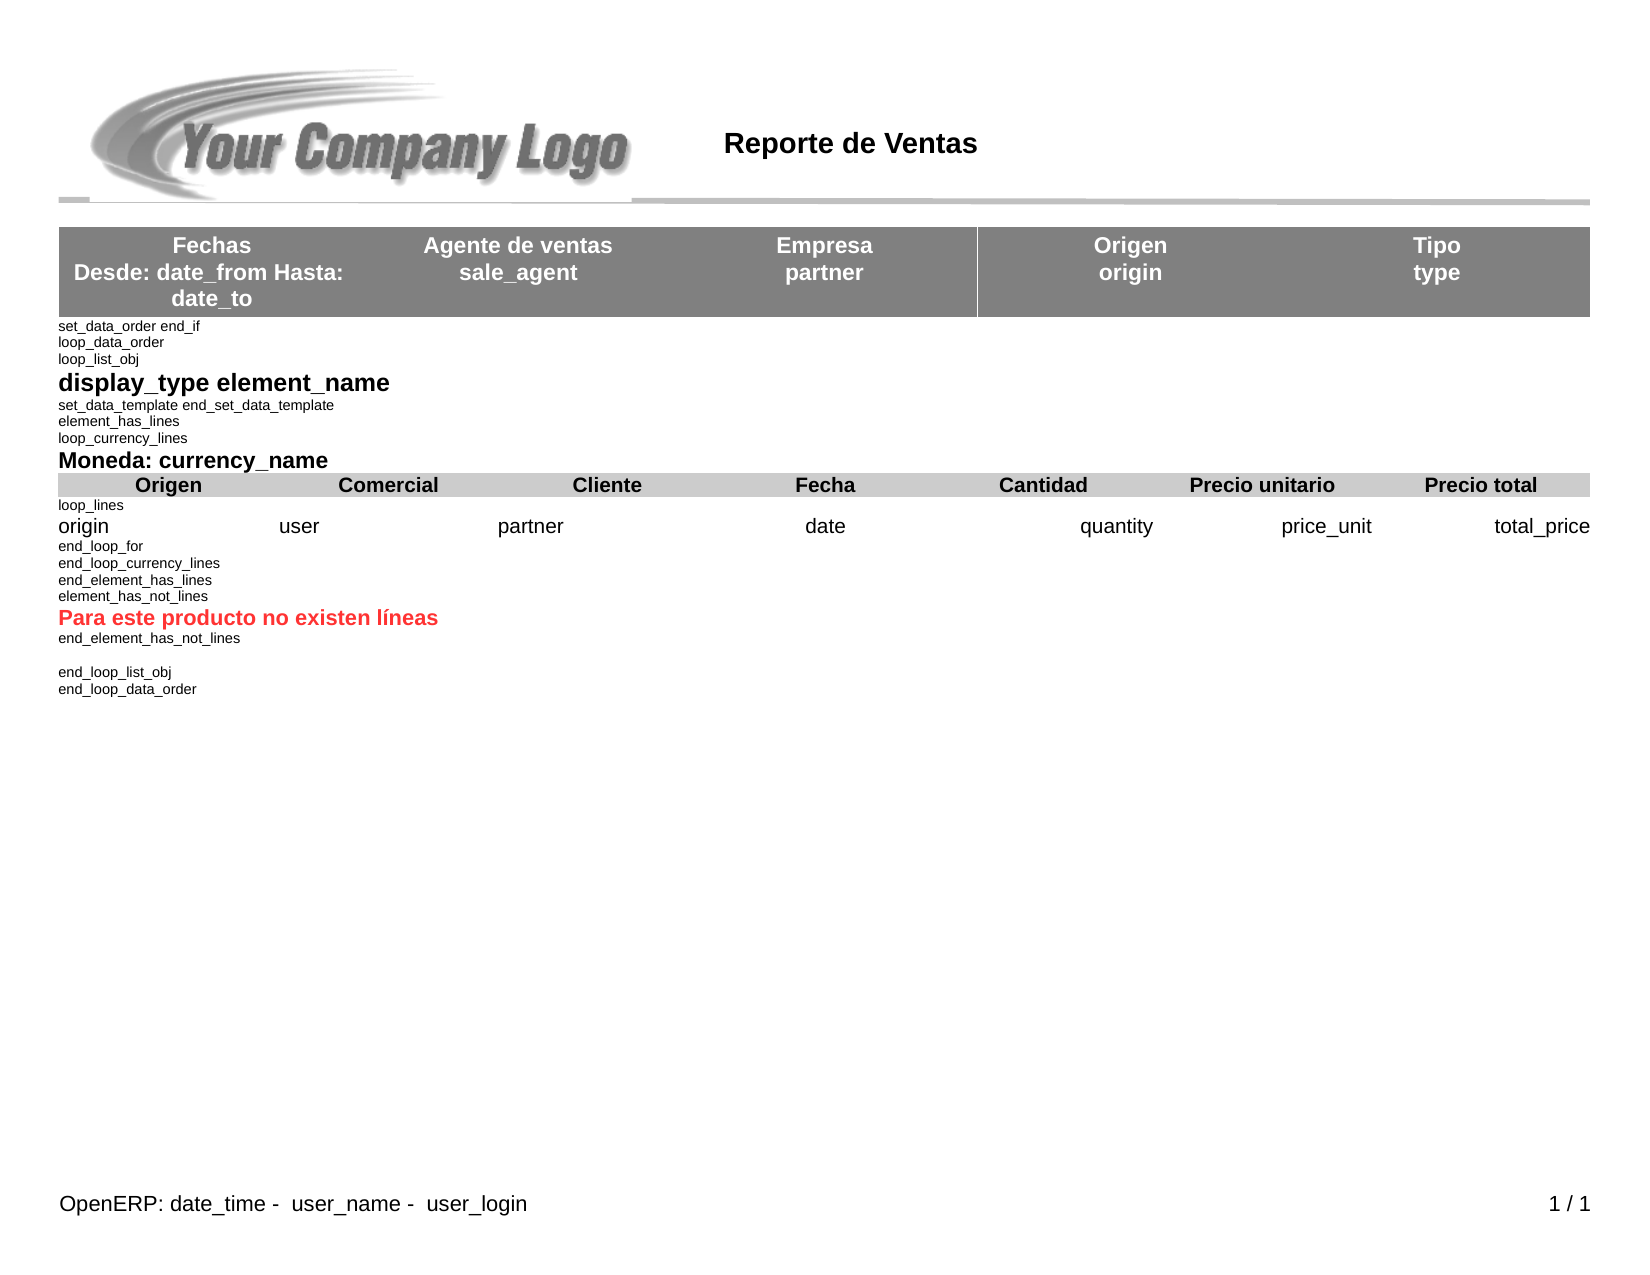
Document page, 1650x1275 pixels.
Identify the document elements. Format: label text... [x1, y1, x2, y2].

table_cell total_price [1372, 514, 1590, 538]
table_header set_data_order end_if [58, 317, 1590, 334]
table_cell element_has_not_lines [58, 588, 1590, 605]
table_cell end_element_has_lines [58, 571, 1590, 588]
table_cell end_element_has_not_lines [58, 630, 1590, 647]
table_cell Origen [58, 473, 279, 497]
table_header Empresa partner [671, 227, 977, 317]
table_cell end_loop_for [58, 538, 1590, 554]
table_cell element_has_lines [58, 413, 1590, 430]
text [59, 126, 89, 160]
table_cell partner [498, 514, 716, 538]
table_cell Precio total [1372, 473, 1590, 497]
table_cell Cliente [498, 473, 716, 497]
table_cell Cantidad [934, 473, 1153, 497]
table_cell display_type element_name [58, 368, 1590, 396]
table_cell user [279, 514, 498, 538]
table_cell set_data_template end_set_data_template [58, 396, 1590, 413]
table_cell end_loop_currency_lines [58, 555, 1590, 571]
table_header Origen origin [978, 227, 1284, 317]
table_cell date [716, 514, 934, 538]
table_cell loop_lines [58, 497, 1590, 514]
table_header Agente de ventas sale_agent [365, 227, 671, 317]
table_cell [58, 647, 1590, 663]
table_cell end_loop_list_obj [58, 664, 1590, 680]
table_cell quantity [934, 514, 1153, 538]
table_cell loop_currency_lines [58, 430, 1590, 447]
table_cell Fecha [716, 473, 934, 497]
table_header Fechas Desde: date_from Hasta: date_to [59, 227, 365, 317]
table_cell end_loop_data_order [58, 680, 1590, 697]
table_cell Moneda: currency_name [58, 447, 1590, 473]
table_cell Comercial [279, 473, 498, 497]
table_header Tipo type [1284, 227, 1590, 317]
table_cell Para este producto no existen líneas [58, 605, 1590, 630]
table_cell loop_list_obj [58, 351, 1590, 368]
picture [89, 67, 632, 202]
table_cell loop_data_order [58, 334, 1590, 351]
text Reporte de Ventas [632, 126, 1591, 160]
table_cell origin [58, 514, 279, 538]
table_cell price_unit [1153, 514, 1372, 538]
table_cell Precio unitario [1153, 473, 1372, 497]
